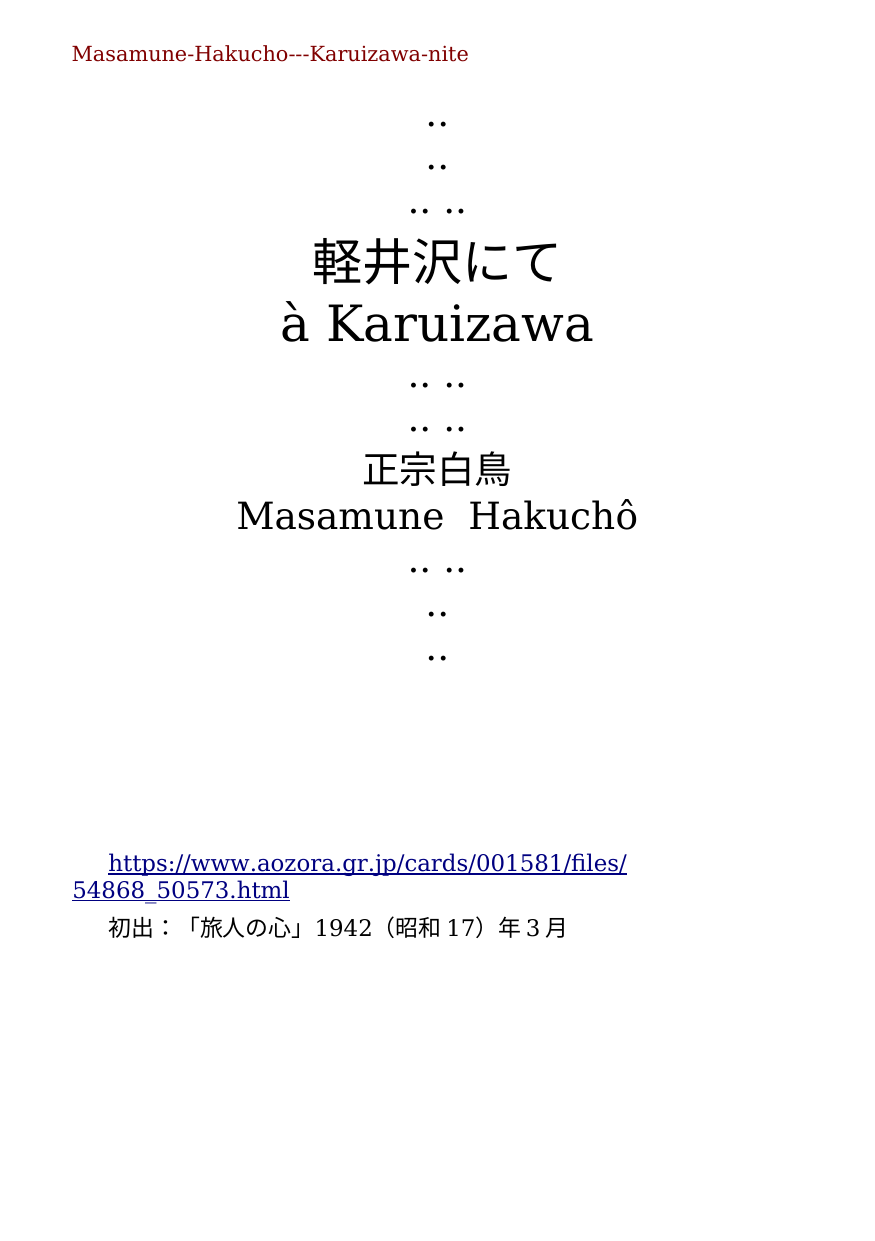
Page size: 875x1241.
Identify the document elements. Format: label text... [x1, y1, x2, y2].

subtitle .. .. .. .. 軽井沢にて à Karuizawa .. .. .. .. 正宗白鳥 Masamune Hakuchô .. .. .. .. [36, 91, 838, 669]
text https://www.aozora.gr.jp/cards/001581/files/54868_50573.html [72, 850, 802, 904]
text Masamune-Hakucho---Karuizawa-nite [71, 42, 803, 66]
text 初出：「旅人の心」1942（昭和17）年3月 [72, 910, 802, 943]
